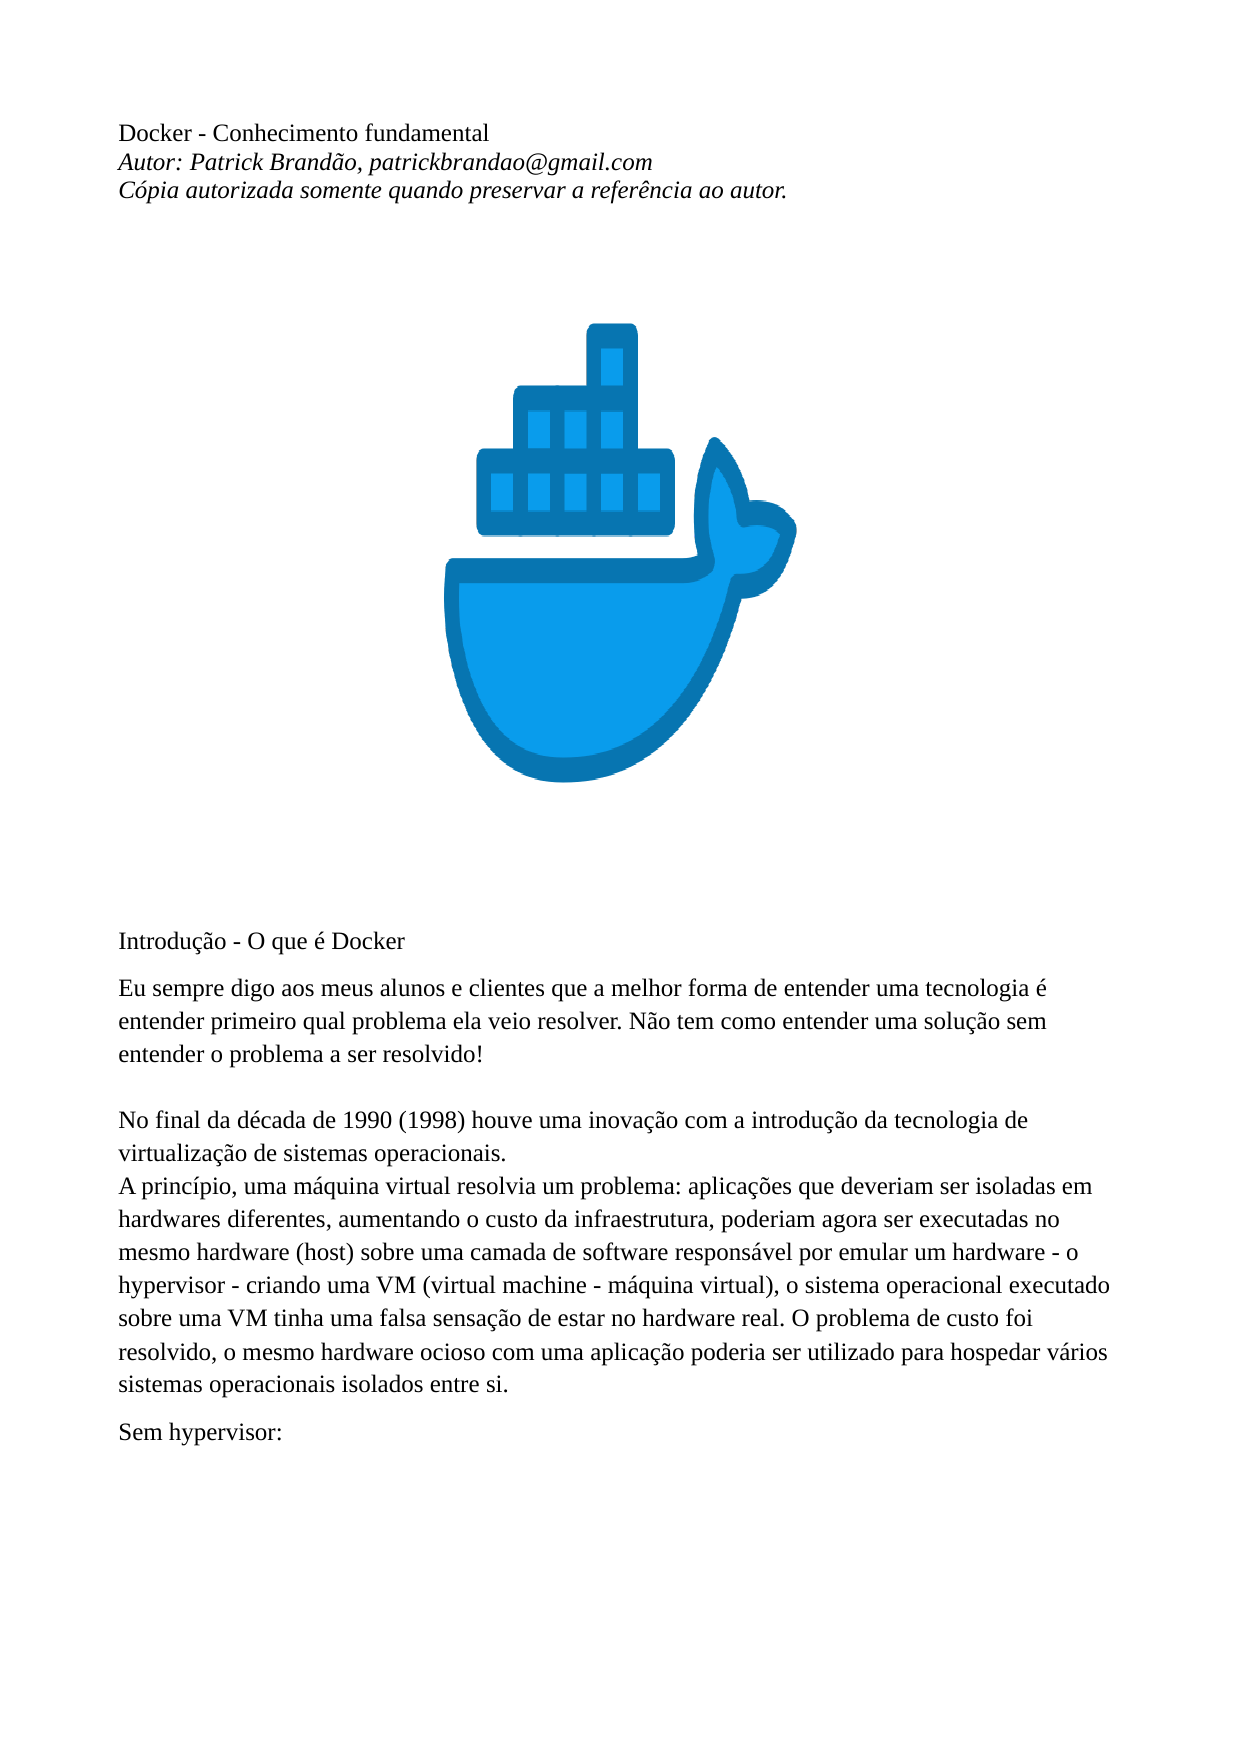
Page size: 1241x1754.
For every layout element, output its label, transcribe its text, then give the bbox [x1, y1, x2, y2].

picture [432, 233, 808, 874]
text Sem hypervisor: [118, 1417, 1122, 1446]
text Introdução - O que é Docker [118, 893, 1122, 954]
text Eu sempre digo aos meus alunos e clientes que a melhor forma de entender uma tecnologia é entender primeiro qual problema ela veio resolver. Não tem como entender uma solução sem entender o problema a ser resolvido! No final da década de 1990 (1998) houve uma inovação com a introdução da tecnologia de virtualização de sistemas operacionais. A princípio, uma máquina virtual resolvia um problema: aplicações que deveriam ser isoladas em hardwares diferentes, aumentando o custo da infraestrutura, poderiam agora ser executadas no mesmo hardware (host) sobre uma camada de software responsável por emular um hardware - o hypervisor - criando uma VM (virtual machine - máquina virtual), o sistema operacional executado sobre uma VM tinha uma falsa sensação de estar no hardware real. O problema de custo foi resolvido, o mesmo hardware ocioso com uma aplicação poderia ser utilizado para hospedar vários sistemas operacionais isolados entre si. [118, 973, 1122, 1398]
text Autor: Patrick Brandão, patrickbrandao@gmail.com Cópia autorizada somente quando preservar a referência ao autor. [118, 147, 1122, 212]
text Docker - Conhecimento fundamental [118, 118, 1122, 147]
